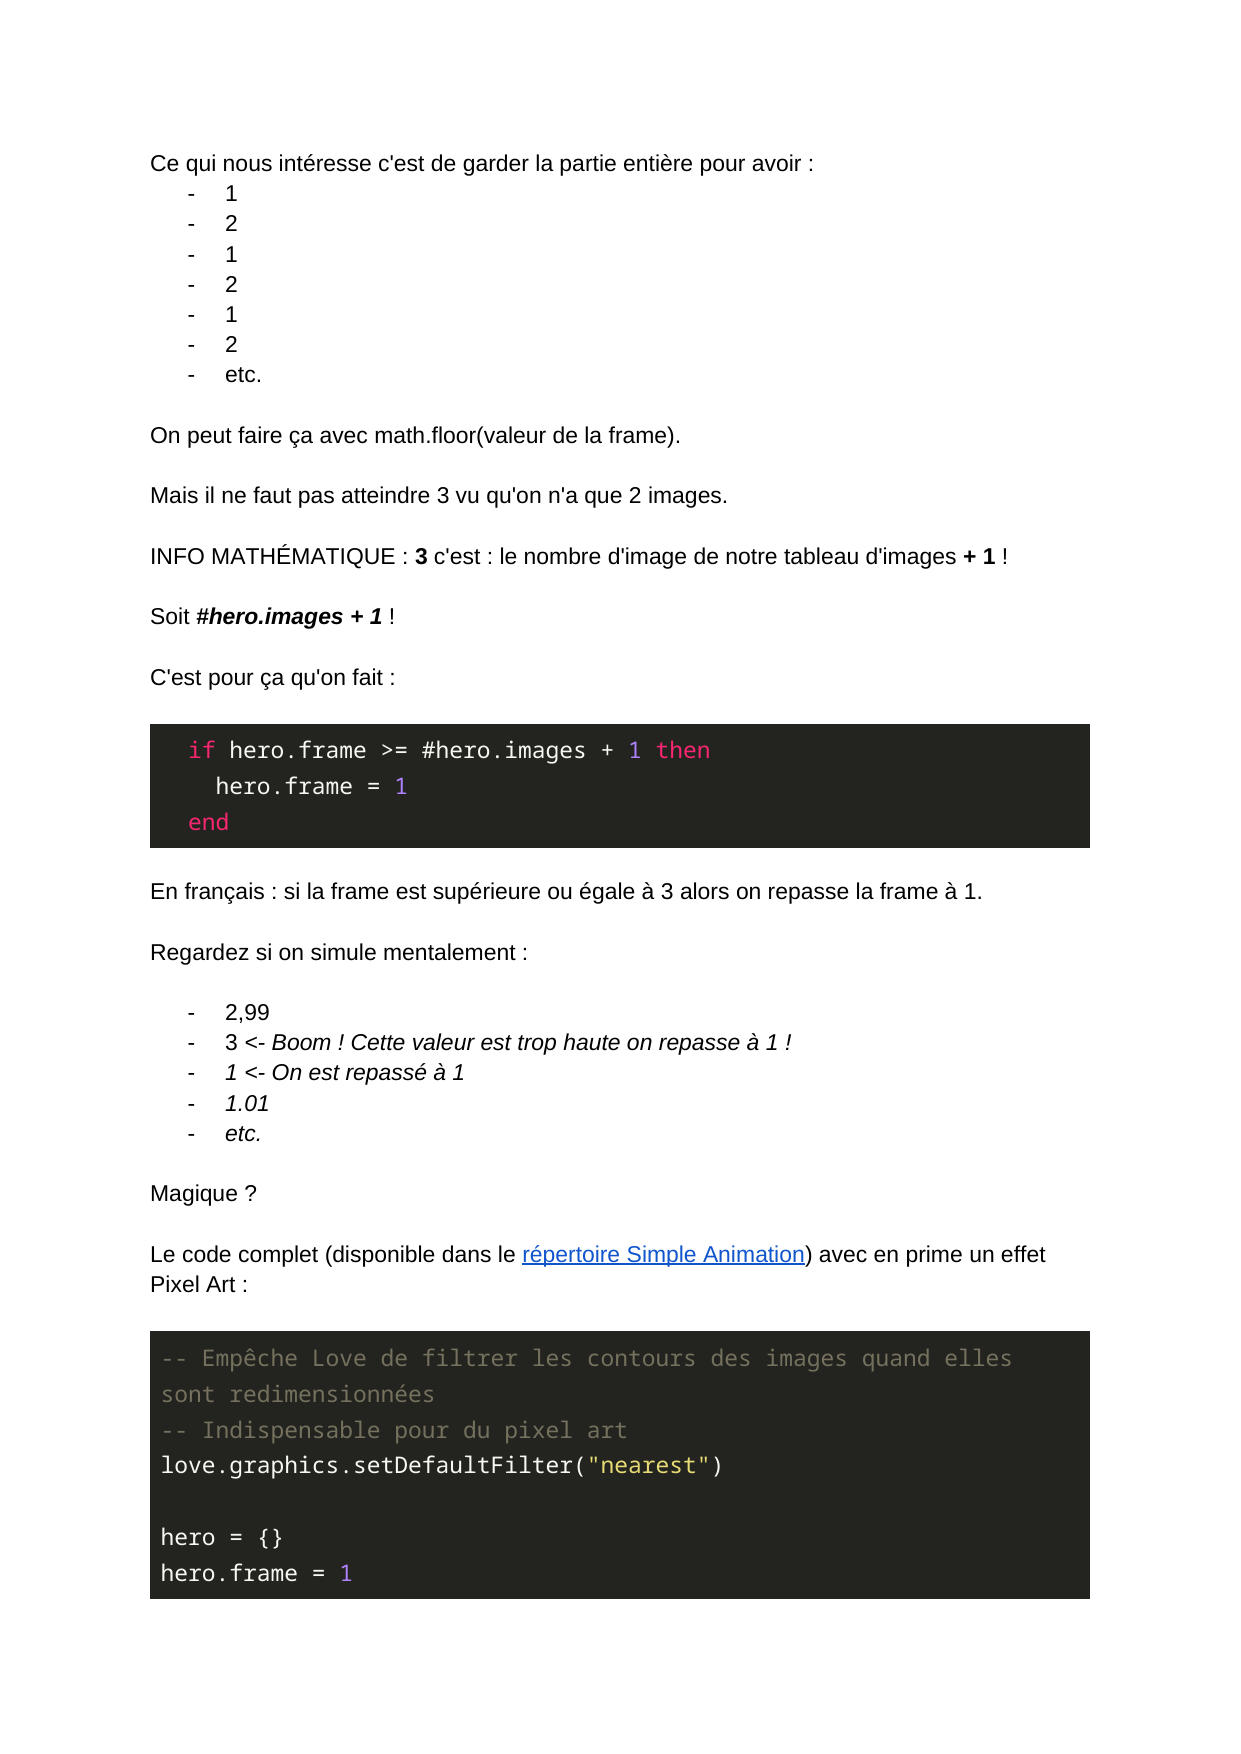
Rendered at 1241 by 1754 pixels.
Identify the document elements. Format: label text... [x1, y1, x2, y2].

table_header if hero.frame >= #hero.images + 1 then hero.frame = 1 end [150, 724, 1090, 848]
list 1 <- On est repassé à 1 [187, 1059, 1090, 1086]
list 1 [187, 180, 1090, 207]
text Le code complet (disponible dans le répertoire Simple Animation) avec en prime un effet Pixel Art : [150, 1241, 1090, 1297]
list 1.01 [187, 1089, 1090, 1116]
table_header -- Empêche Love de filtrer les contours des images quand elles sont redimensionnées -- Indispensable pour du pixel art love.graphics.setDefaultFilter("nearest") hero = {} hero.frame = 1 [150, 1331, 1090, 1599]
text On peut faire ça avec math.floor(valeur de la frame). [150, 422, 1090, 448]
list etc. [187, 1120, 1090, 1146]
text Magique ? [150, 1180, 1090, 1207]
list 2 [187, 331, 1090, 358]
list 3 <- Boom ! Cette valeur est trop haute on repasse à 1 ! [187, 1029, 1090, 1056]
list 2 [187, 271, 1090, 297]
text Mais il ne faut pas atteindre 3 vu qu'on n'a que 2 images. [150, 482, 1090, 509]
text En français : si la frame est supérieure ou égale à 3 alors on repasse la frame à 1. [150, 878, 1090, 904]
text Soit #hero.images + 1 ! [150, 603, 1090, 629]
list etc. [187, 361, 1090, 388]
list 2,99 [187, 999, 1090, 1025]
list 2 [187, 210, 1090, 237]
list 1 [187, 301, 1090, 327]
text C'est pour ça qu'on fait : [150, 663, 1090, 690]
text Ce qui nous intéresse c'est de garder la partie entière pour avoir : [150, 150, 1090, 176]
text Regardez si on simule mentalement : [150, 938, 1090, 965]
list 1 [187, 241, 1090, 267]
text INFO MATHÉMATIQUE : 3 c'est : le nombre d'image de notre tableau d'images + 1 ! [150, 543, 1090, 569]
